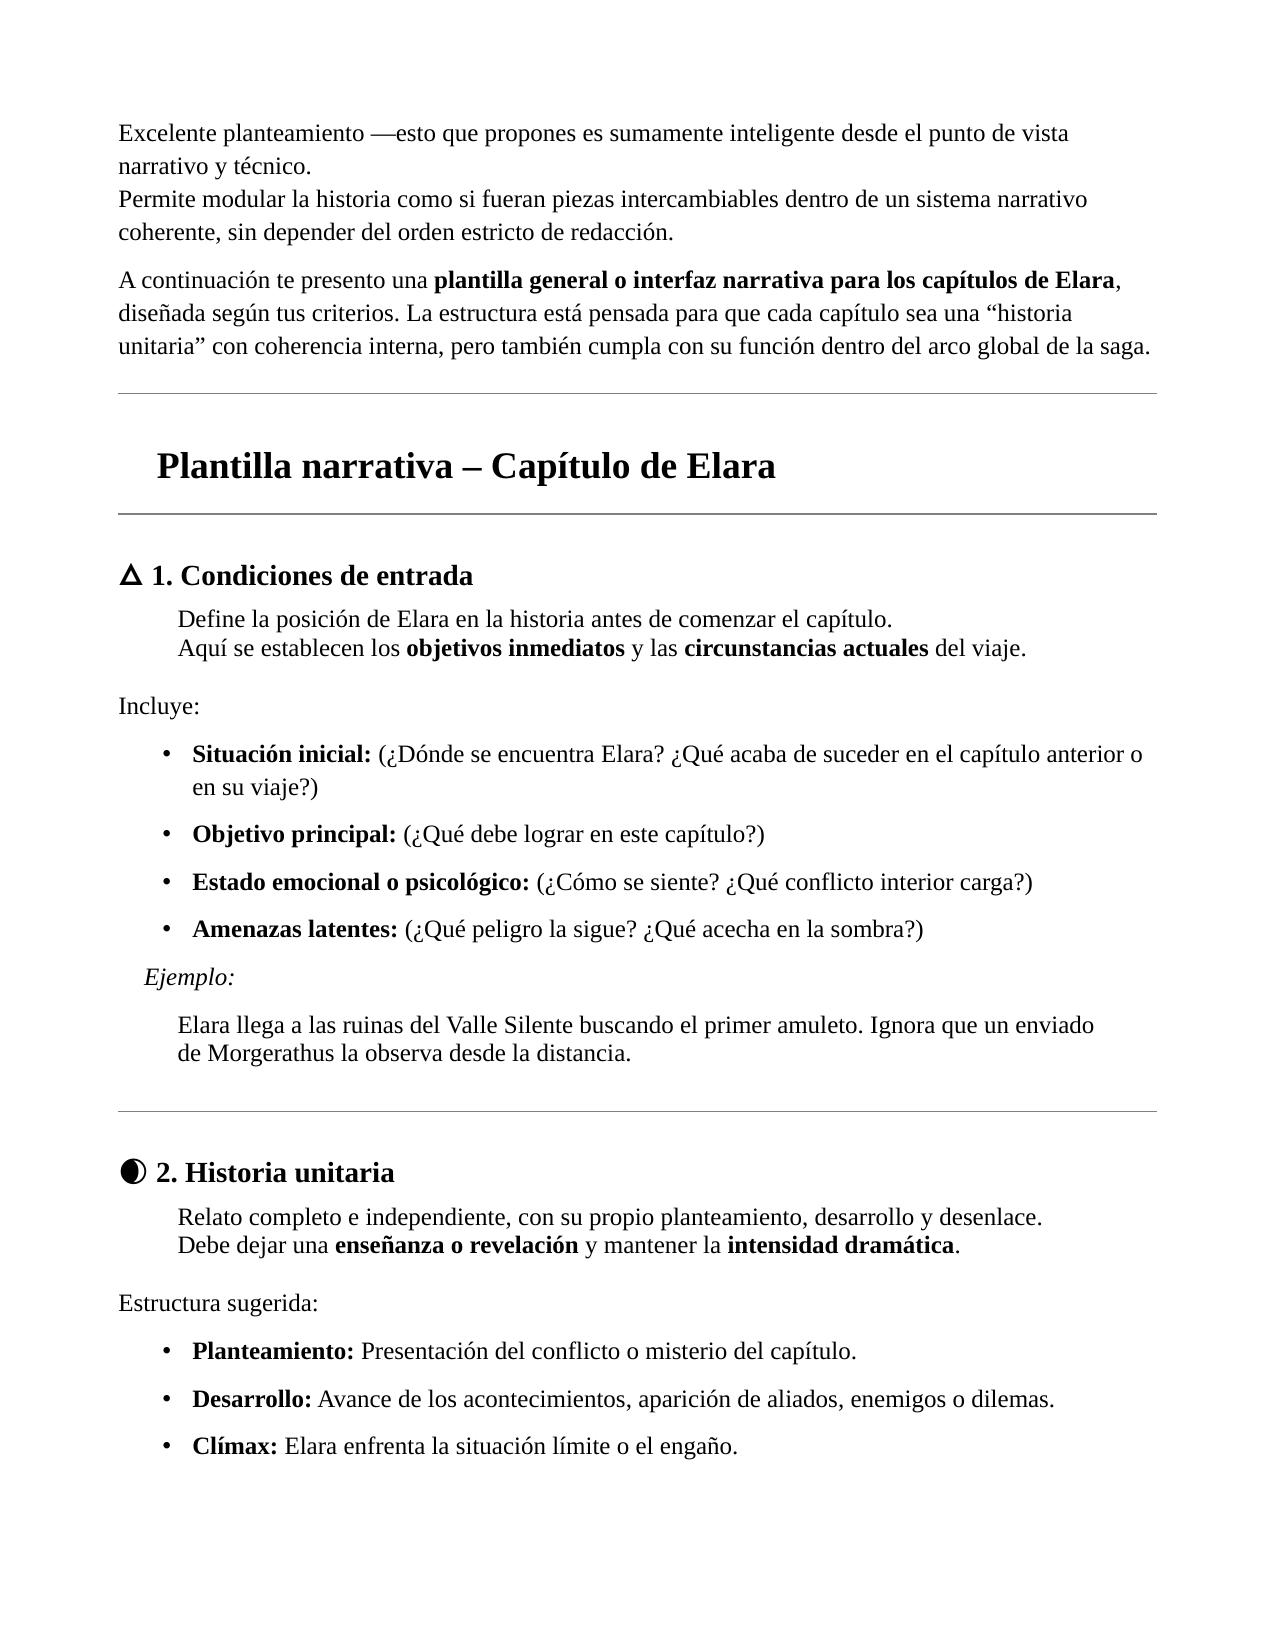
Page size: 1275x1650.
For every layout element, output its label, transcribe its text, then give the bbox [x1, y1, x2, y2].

text A continuación te presento una plantilla general o interfaz narrativa para los capítulos de Elara, diseñada según tus criterios. La estructura está pensada para que cada capítulo sea una “historia unitaria” con coherencia interna, pero también cumpla con su función dentro del arco global de la saga. [118, 265, 1157, 359]
list Planteamiento: Presentación del conflicto o misterio del capítulo. [162, 1336, 1157, 1365]
text Elara llega a las ruinas del Valle Silente buscando el primer amuleto. Ignora que un enviado de Morgerathus la observa desde la distancia. [177, 1010, 1098, 1067]
text 📘 Ejemplo: [118, 962, 1157, 991]
text Estructura sugerida: [118, 1288, 1157, 1317]
text Excelente planteamiento —esto que propones es sumamente inteligente desde el punto de vista narrativo y técnico. Permite modular la historia como si fueran piezas intercambiables dentro de un sistema narrativo coherente, sin depender del orden estricto de redacción. [118, 118, 1157, 246]
list Desarrollo: Avance de los acontecimientos, aparición de aliados, enemigos o dilemas. [162, 1384, 1157, 1412]
text Define la posición de Elara en la historia antes de comenzar el capítulo. Aquí se establecen los objetivos inmediatos y las circunstancias actuales del viaje. [177, 604, 1098, 662]
list Situación inicial: (¿Dónde se encuentra Elara? ¿Qué acaba de suceder en el capítulo anterior o en su viaje?) [162, 739, 1157, 800]
subtitle 🌒 2. Historia unitaria [118, 1156, 1157, 1189]
text Incluye: [118, 691, 1157, 720]
list Estado emocional o psicológico: (¿Cómo se siente? ¿Qué conflicto interior carga?) [162, 867, 1157, 896]
list Clímax: Elara enfrenta la situación límite o el engaño. [162, 1431, 1157, 1460]
text Relato completo e independiente, con su propio planteamiento, desarrollo y desenlace. Debe dejar una enseñanza o revelación y mantener la intensidad dramática. [177, 1202, 1098, 1259]
subtitle 🧩 Plantilla narrativa – Capítulo de Elara [118, 443, 1157, 487]
list Amenazas latentes: (¿Qué peligro la sigue? ¿Qué acecha en la sombra?) [162, 914, 1157, 943]
list Objetivo principal: (¿Qué debe lograr en este capítulo?) [162, 819, 1157, 848]
subtitle 🜂 1. Condiciones de entrada [118, 558, 1157, 592]
